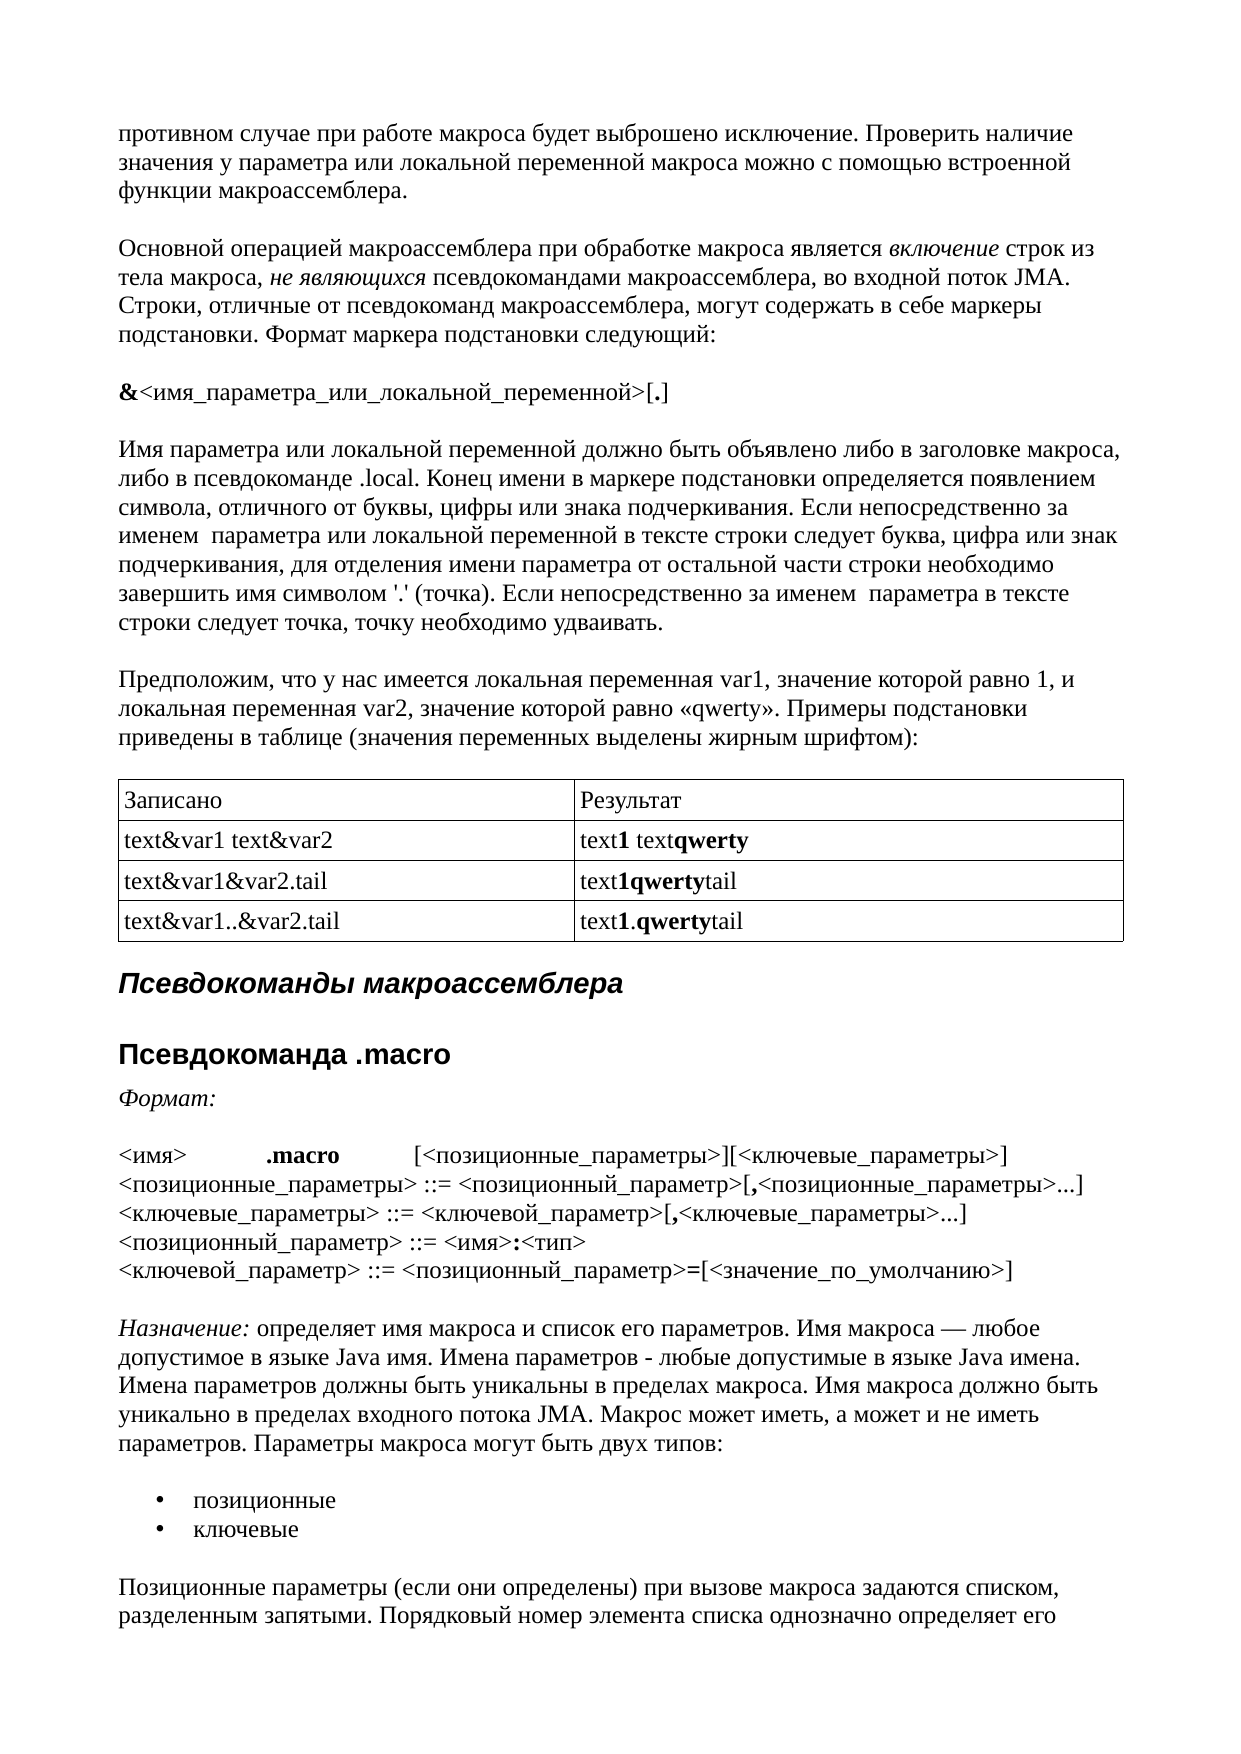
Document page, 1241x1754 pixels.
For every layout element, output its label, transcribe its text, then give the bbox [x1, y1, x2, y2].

text <ключевые_параметры> ::= <ключевой_параметр>[,<ключевые_параметры>...] [118, 1198, 1122, 1227]
subtitle Псевдокоманды макроассемблера [118, 966, 1122, 999]
text <позиционные_параметры> ::= <позиционный_параметр>[,<позиционные_параметры>...] [118, 1169, 1122, 1198]
table_cell text&var1&var2.tail [119, 861, 574, 900]
text &<имя_параметра_или_локальной_переменной>[.] [118, 377, 1122, 406]
subtitle Псевдокоманда .macro [118, 1037, 1122, 1070]
table_header Записано [119, 780, 574, 820]
table_cell text&var1..&var2.tail [119, 901, 574, 941]
text противном случае при работе макроса будет выброшено исключение. Проверить наличие значения у параметра или локальной переменной макроса можно с помощью встроенной функции макроассемблера. [118, 118, 1122, 204]
text Формат: [118, 1083, 1122, 1112]
text <имя> .macro [<позиционные_параметры>][<ключевые_параметры>] [118, 1140, 1122, 1169]
text Позиционные параметры (если они определены) при вызове макроса задаются списком, разделенным запятыми. Порядковый номер элемента списка однозначно определяет его [118, 1572, 1122, 1629]
table_cell text&var1 text&var2 [119, 821, 574, 860]
table_header Результат [575, 780, 1123, 820]
text Назначение: определяет имя макроса и список его параметров. Имя макроса — любое допустимое в языке Java имя. Имена параметров - любые допустимые в языке Java имена. Имена параметров должны быть уникальны в пределах макроса. Имя макроса должно быть уникально в пределах входного потока JMA. Макрос может иметь, а может и не иметь параметров. Параметры макроса могут быть двух типов: [118, 1313, 1122, 1457]
text <позиционный_параметр> ::= <имя>:<тип> [118, 1227, 1122, 1255]
list позиционные [156, 1485, 1122, 1514]
text <ключевой_параметр> ::= <позиционный_параметр>=[<значение_по_умолчанию>] [118, 1255, 1122, 1284]
text Основной операцией макроассемблера при обработке макроса является включение строк из тела макроса, не являющихся псевдокомандами макроассемблера, во входной поток JMA. Строки, отличные от псевдокоманд макроассемблера, могут содержать в себе маркеры подстановки. Формат маркера подстановки следующий: [118, 233, 1122, 348]
text Предположим, что у нас имеется локальная переменная var1, значение которой равно 1, и локальная переменная var2, значение которой равно «qwerty». Примеры подстановки приведены в таблице (значения переменных выделены жирным шрифтом): [118, 664, 1122, 751]
table_cell text1.qwertytail [575, 901, 1123, 941]
list ключевые [156, 1514, 1122, 1543]
text Имя параметра или локальной переменной должно быть объявлено либо в заголовке макроса, либо в псевдокоманде .local. Конец имени в маркере подстановки определяется появлением символа, отличного от буквы, цифры или знака подчеркивания. Если непосредственно за именем параметра или локальной переменной в тексте строки следует буква, цифра или знак подчеркивания, для отделения имени параметра от остальной части строки необходимо завершить имя символом '.' (точка). Если непосредственно за именем параметра в тексте строки следует точка, точку необходимо удваивать. [118, 434, 1122, 636]
table_cell text1 textqwerty [575, 821, 1123, 860]
table_cell text1qwertytail [575, 861, 1123, 900]
